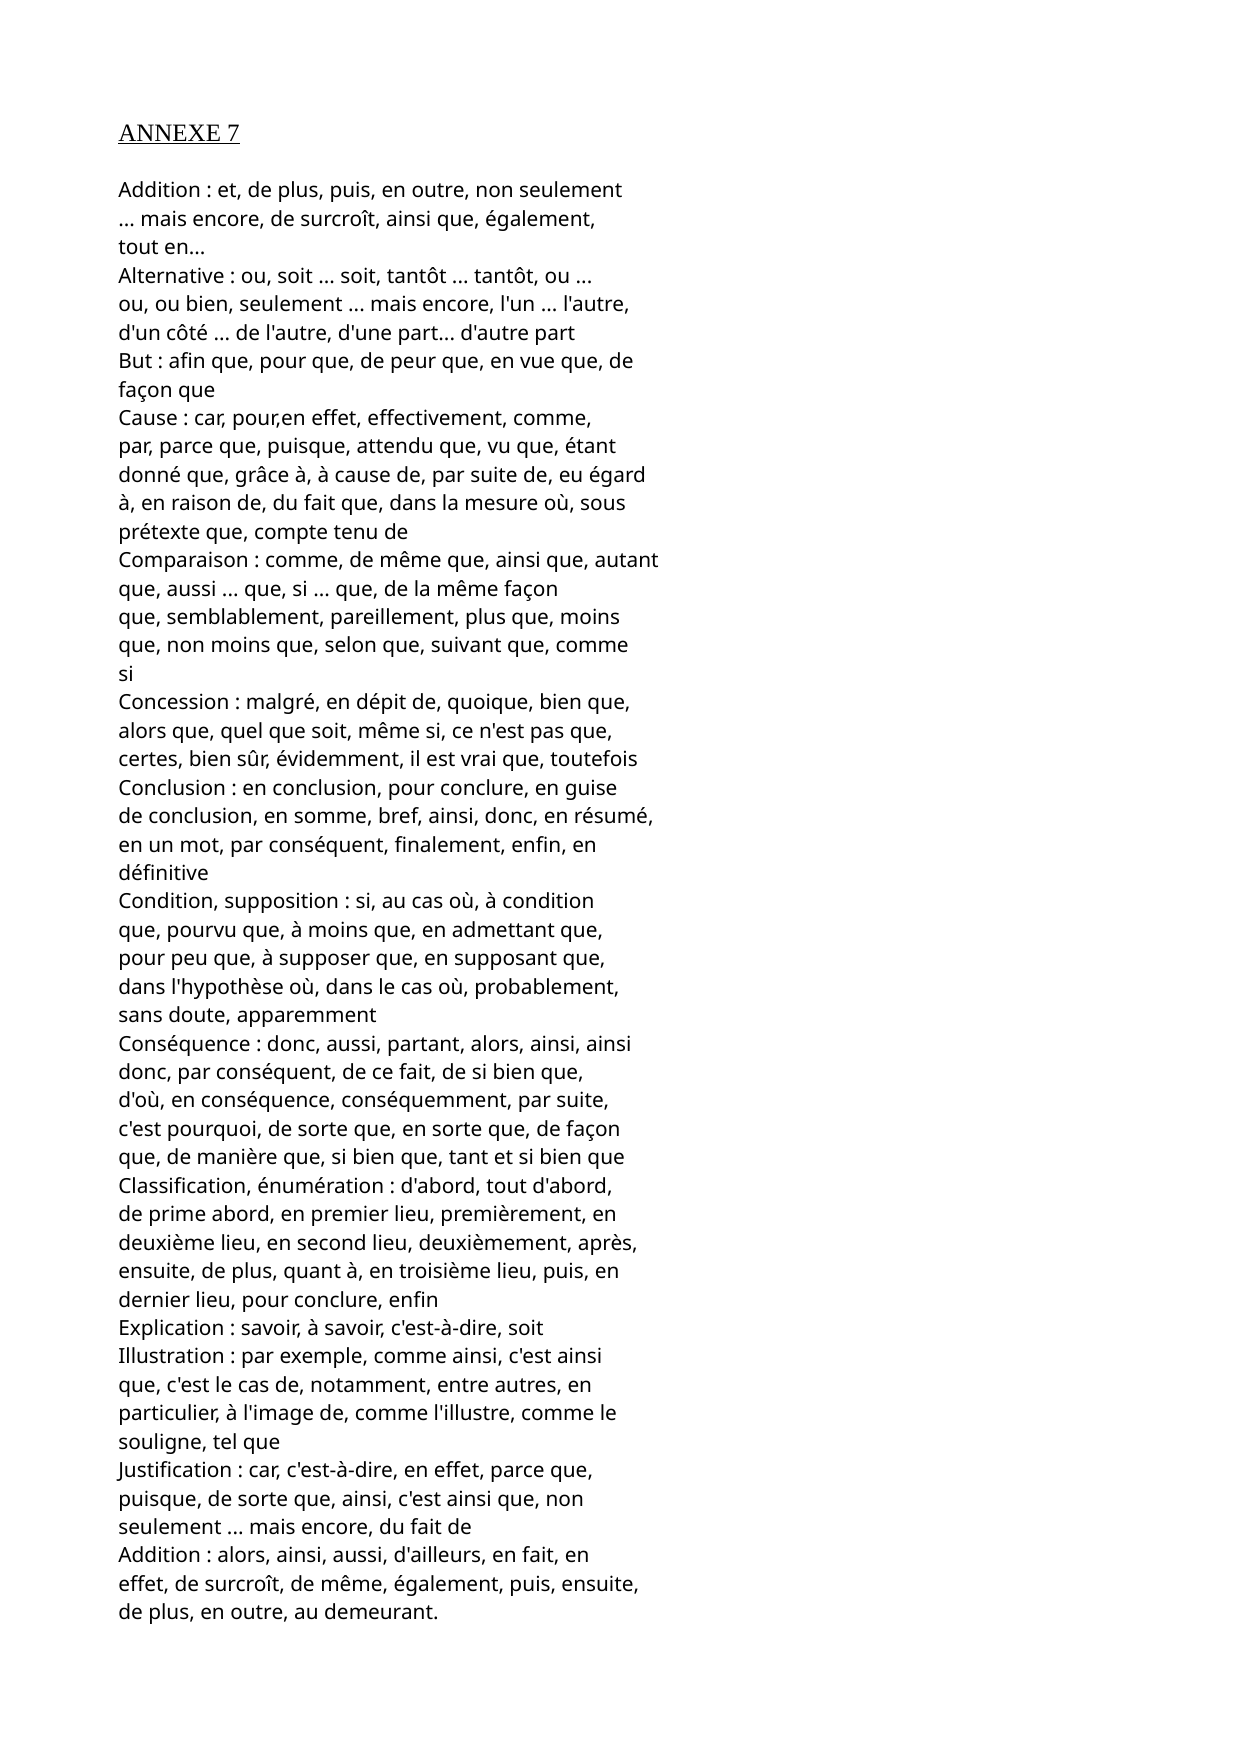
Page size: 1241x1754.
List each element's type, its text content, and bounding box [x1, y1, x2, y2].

text Concession : malgré, en dépit de, quoique, bien que, [118, 687, 1122, 716]
text d'où, en conséquence, conséquemment, par suite, [118, 1086, 1122, 1114]
text Addition : et, de plus, puis, en outre, non seulement [118, 176, 1122, 204]
text pour peu que, à supposer que, en supposant que, [118, 943, 1122, 972]
text de conclusion, en somme, bref, ainsi, donc, en résumé, [118, 801, 1122, 830]
text de plus, en outre, au demeurant. [118, 1597, 1122, 1626]
text Explication : savoir, à savoir, c'est-à-dire, soit [118, 1313, 1122, 1342]
text Justification : car, c'est-à-dire, en effet, parce que, [118, 1455, 1122, 1484]
text certes, bien sûr, évidemment, il est vrai que, toutefois [118, 744, 1122, 773]
text prétexte que, compte tenu de [118, 517, 1122, 545]
text que, non moins que, selon que, suivant que, comme [118, 631, 1122, 659]
text dans l'hypothèse où, dans le cas où, probablement, [118, 972, 1122, 1000]
text que, c'est le cas de, notamment, entre autres, en [118, 1370, 1122, 1398]
text dernier lieu, pour conclure, enfin [118, 1285, 1122, 1313]
text en un mot, par conséquent, finalement, enfin, en [118, 830, 1122, 858]
text alors que, quel que soit, même si, ce n'est pas que, [118, 716, 1122, 744]
text si [118, 659, 1122, 687]
text particulier, à l'image de, comme l'illustre, comme le [118, 1398, 1122, 1427]
text c'est pourquoi, de sorte que, en sorte que, de façon [118, 1114, 1122, 1142]
text Cause : car, pour,en effet, effectivement, comme, [118, 403, 1122, 432]
text Conclusion : en conclusion, pour conclure, en guise [118, 773, 1122, 801]
text façon que [118, 375, 1122, 403]
text effet, de surcroît, de même, également, puis, ensuite, [118, 1569, 1122, 1597]
text Alternative : ou, soit ... soit, tantôt ... tantôt, ou ... [118, 261, 1122, 289]
text de prime abord, en premier lieu, premièrement, en [118, 1199, 1122, 1228]
text ... mais encore, de surcroît, ainsi que, également, [118, 204, 1122, 232]
text sans doute, apparemment [118, 1000, 1122, 1029]
text puisque, de sorte que, ainsi, c'est ainsi que, non [118, 1484, 1122, 1512]
text But : afin que, pour que, de peur que, en vue que, de [118, 346, 1122, 375]
text Conséquence : donc, aussi, partant, alors, ainsi, ainsi [118, 1029, 1122, 1057]
text que, de manière que, si bien que, tant et si bien que [118, 1142, 1122, 1171]
text à, en raison de, du fait que, dans la mesure où, sous [118, 488, 1122, 517]
text ANNEXE 7 [118, 118, 1122, 147]
text Classification, énumération : d'abord, tout d'abord, [118, 1171, 1122, 1199]
text tout en... [118, 232, 1122, 261]
text d'un côté ... de l'autre, d'une part... d'autre part [118, 318, 1122, 346]
text Addition : alors, ainsi, aussi, d'ailleurs, en fait, en [118, 1541, 1122, 1569]
text Condition, supposition : si, au cas où, à condition [118, 887, 1122, 915]
text ensuite, de plus, quant à, en troisième lieu, puis, en [118, 1256, 1122, 1285]
text donné que, grâce à, à cause de, par suite de, eu égard [118, 460, 1122, 488]
text donc, par conséquent, de ce fait, de si bien que, [118, 1057, 1122, 1086]
text définitive [118, 858, 1122, 887]
text que, aussi ... que, si ... que, de la même façon [118, 574, 1122, 602]
text souligne, tel que [118, 1427, 1122, 1455]
text par, parce que, puisque, attendu que, vu que, étant [118, 432, 1122, 460]
text Comparaison : comme, de même que, ainsi que, autant [118, 545, 1122, 574]
text Illustration : par exemple, comme ainsi, c'est ainsi [118, 1342, 1122, 1370]
text que, semblablement, pareillement, plus que, moins [118, 602, 1122, 631]
text que, pourvu que, à moins que, en admettant que, [118, 915, 1122, 943]
text ou, ou bien, seulement ... mais encore, l'un ... l'autre, [118, 289, 1122, 318]
text deuxième lieu, en second lieu, deuxièmement, après, [118, 1228, 1122, 1256]
text seulement ... mais encore, du fait de [118, 1512, 1122, 1541]
